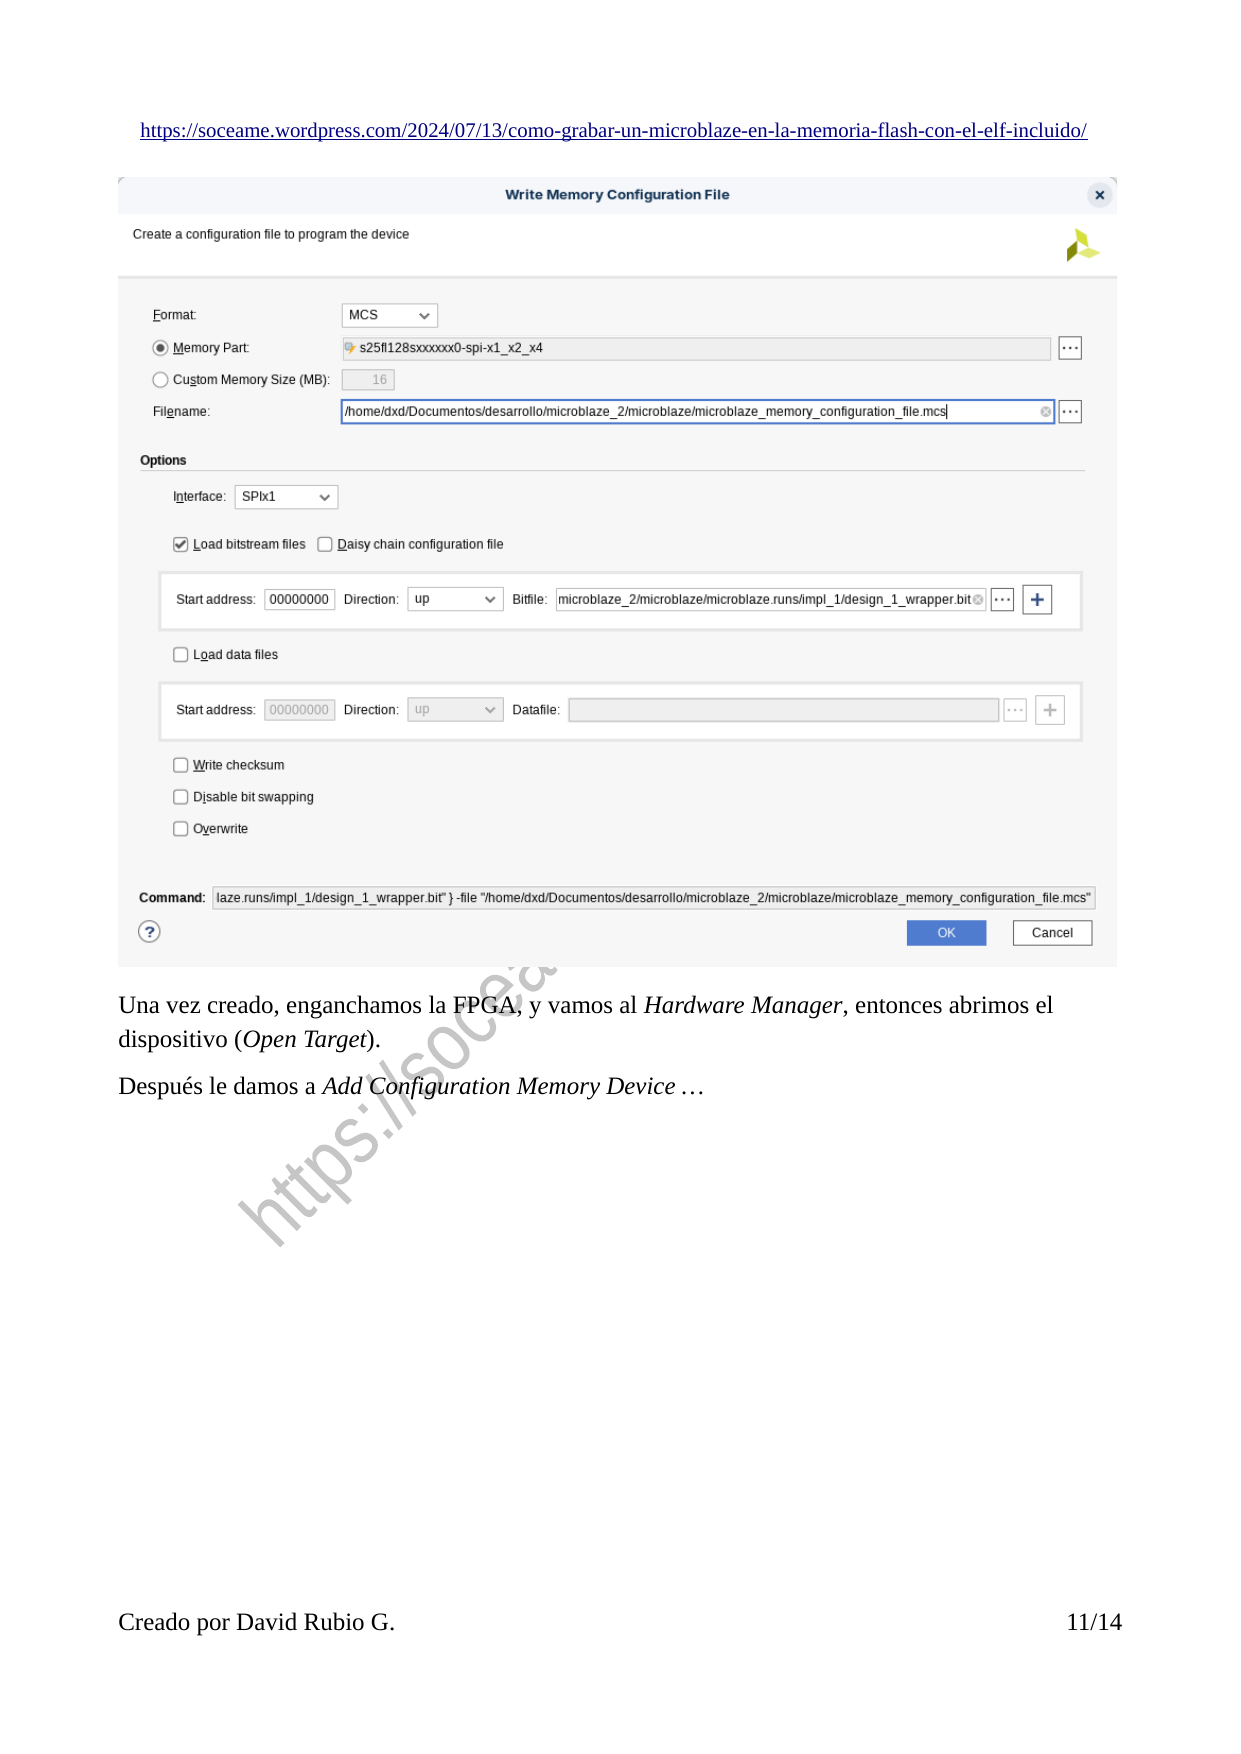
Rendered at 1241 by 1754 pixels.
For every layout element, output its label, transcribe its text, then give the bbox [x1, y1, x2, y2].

text Una vez creado, enganchamos la FPGA, y vamos al Hardware Manager, entonces abrimos el dispositivo (Open Target). [118, 991, 1122, 1052]
text Después le damos a Add Configuration Memory Device … [118, 1071, 401, 1100]
text Después le damos a Add Configuration Memory Device … [391, 1071, 1122, 1100]
picture [118, 177, 1118, 967]
